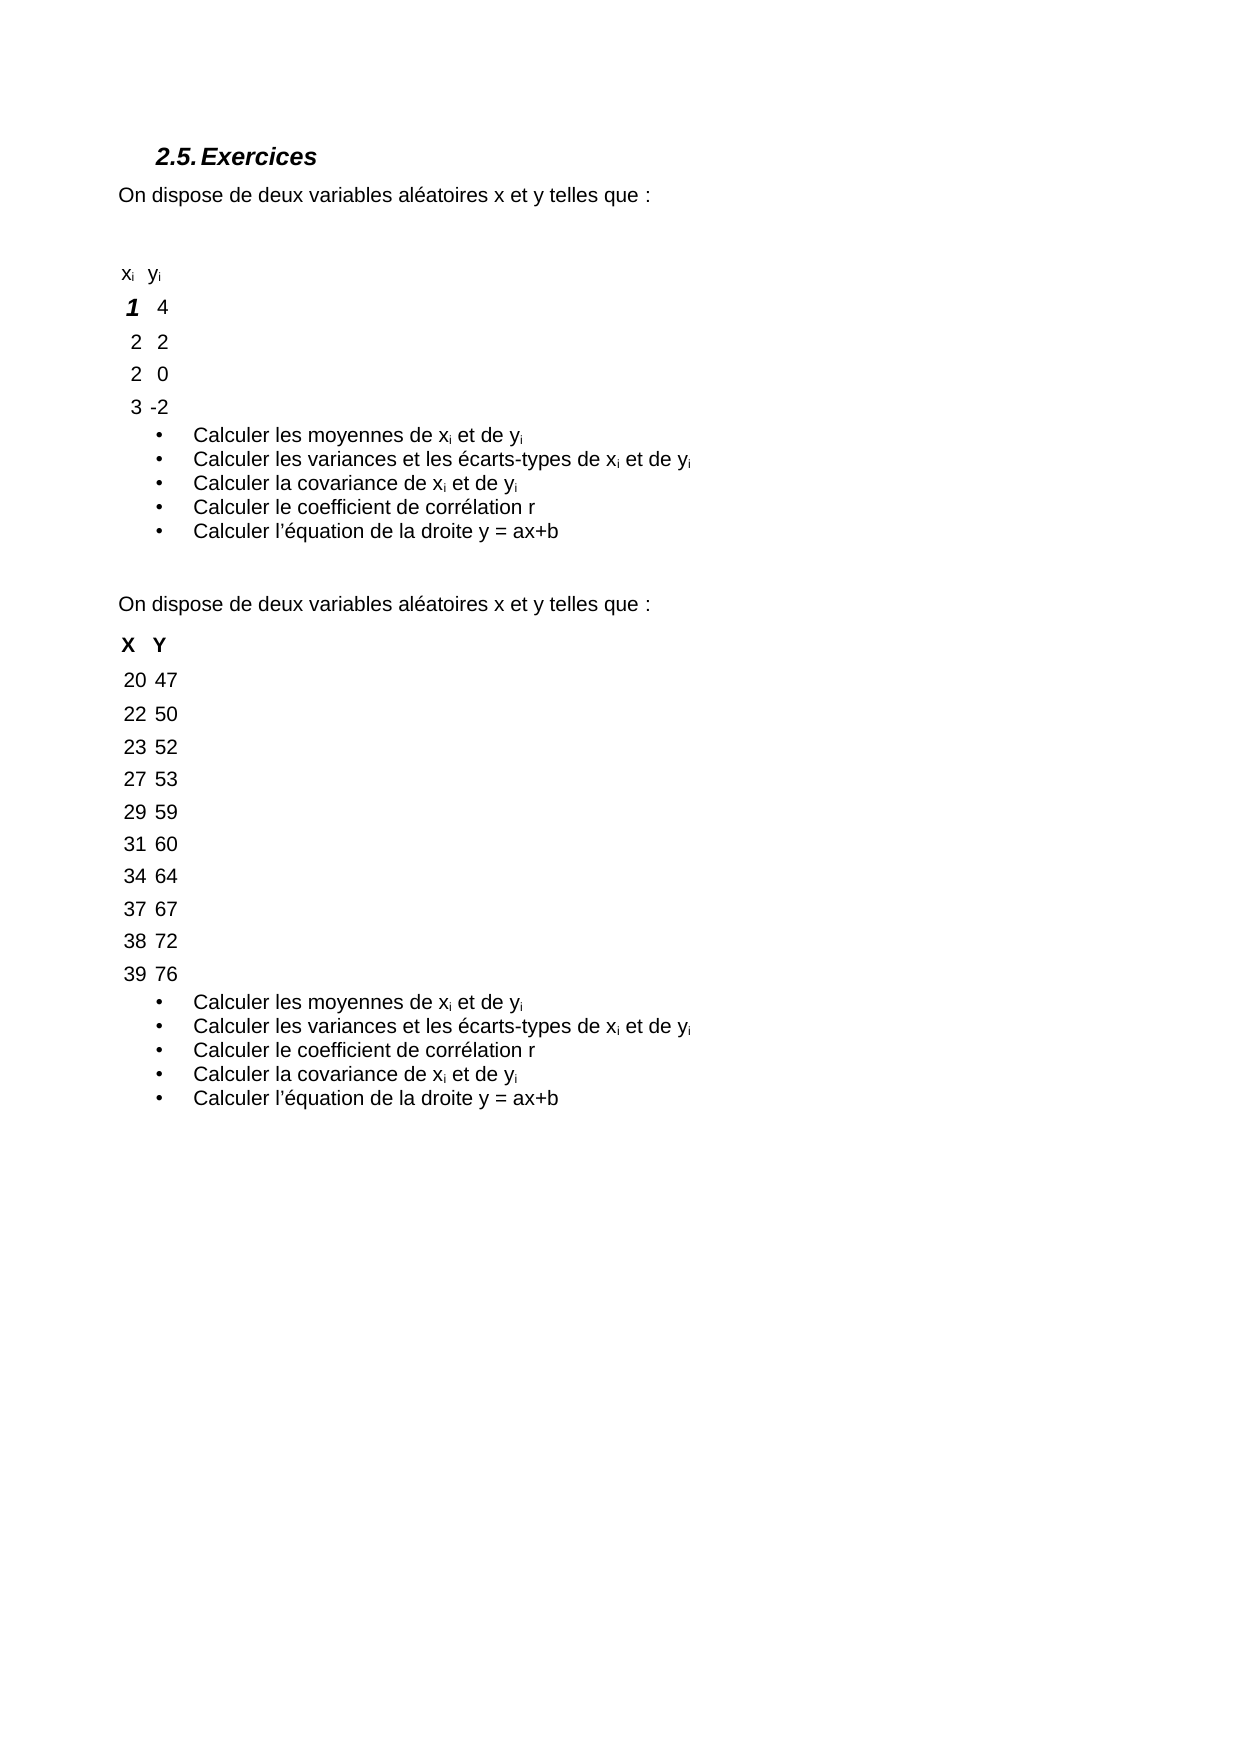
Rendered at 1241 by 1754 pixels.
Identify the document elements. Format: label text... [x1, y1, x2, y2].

table_cell 23 [118, 731, 149, 763]
table_header Y [149, 629, 180, 661]
list Calculer la covariance de xi et de yi [156, 1062, 1122, 1086]
list Calculer l’équation de la droite y = ax+b [156, 1086, 1122, 1110]
table_cell 29 [118, 795, 149, 828]
list Calculer les moyennes de xi et de yi [156, 423, 1122, 447]
table_cell 1 [118, 289, 145, 326]
list Calculer le coefficient de corrélation r [156, 1038, 1122, 1062]
list Calculer les variances et les écarts-types de xi et de yi [156, 447, 1122, 471]
table_header yi [145, 256, 171, 289]
table_cell 2 [118, 358, 145, 391]
table_cell 0 [145, 358, 171, 391]
table_cell 2 [145, 326, 171, 358]
table_header X [118, 629, 149, 661]
table_header xi [118, 256, 145, 289]
subtitle Exercices [156, 142, 1122, 171]
table_cell 50 [149, 698, 180, 731]
list Calculer les variances et les écarts-types de xi et de yi [156, 1014, 1122, 1038]
table_cell 76 [149, 957, 180, 990]
table_cell -2 [145, 391, 171, 423]
table_cell 27 [118, 763, 149, 795]
table_cell 53 [149, 763, 180, 795]
table_cell 34 [118, 860, 149, 892]
table_cell 72 [149, 925, 180, 957]
table_cell 64 [149, 860, 180, 892]
table_cell 20 [118, 661, 149, 698]
list Calculer les moyennes de xi et de yi [156, 990, 1122, 1014]
table_cell 67 [149, 893, 180, 925]
table_cell 37 [118, 893, 149, 925]
table_cell 52 [149, 731, 180, 763]
table_cell 47 [149, 661, 180, 698]
table_cell 59 [149, 795, 180, 828]
table_cell 31 [118, 828, 149, 860]
table_cell 39 [118, 957, 149, 990]
text On dispose de deux variables aléatoires x et y telles que : [118, 592, 1122, 616]
table_cell 4 [145, 289, 171, 326]
table_cell 3 [118, 391, 145, 423]
table_cell 60 [149, 828, 180, 860]
table_cell 22 [118, 698, 149, 731]
list Calculer le coefficient de corrélation r [156, 495, 1122, 519]
table_cell 2 [118, 326, 145, 358]
text On dispose de deux variables aléatoires x et y telles que : [118, 183, 1122, 207]
list Calculer l’équation de la droite y = ax+b [156, 519, 1122, 543]
list Calculer la covariance de xi et de yi [156, 471, 1122, 495]
table_cell 38 [118, 925, 149, 957]
